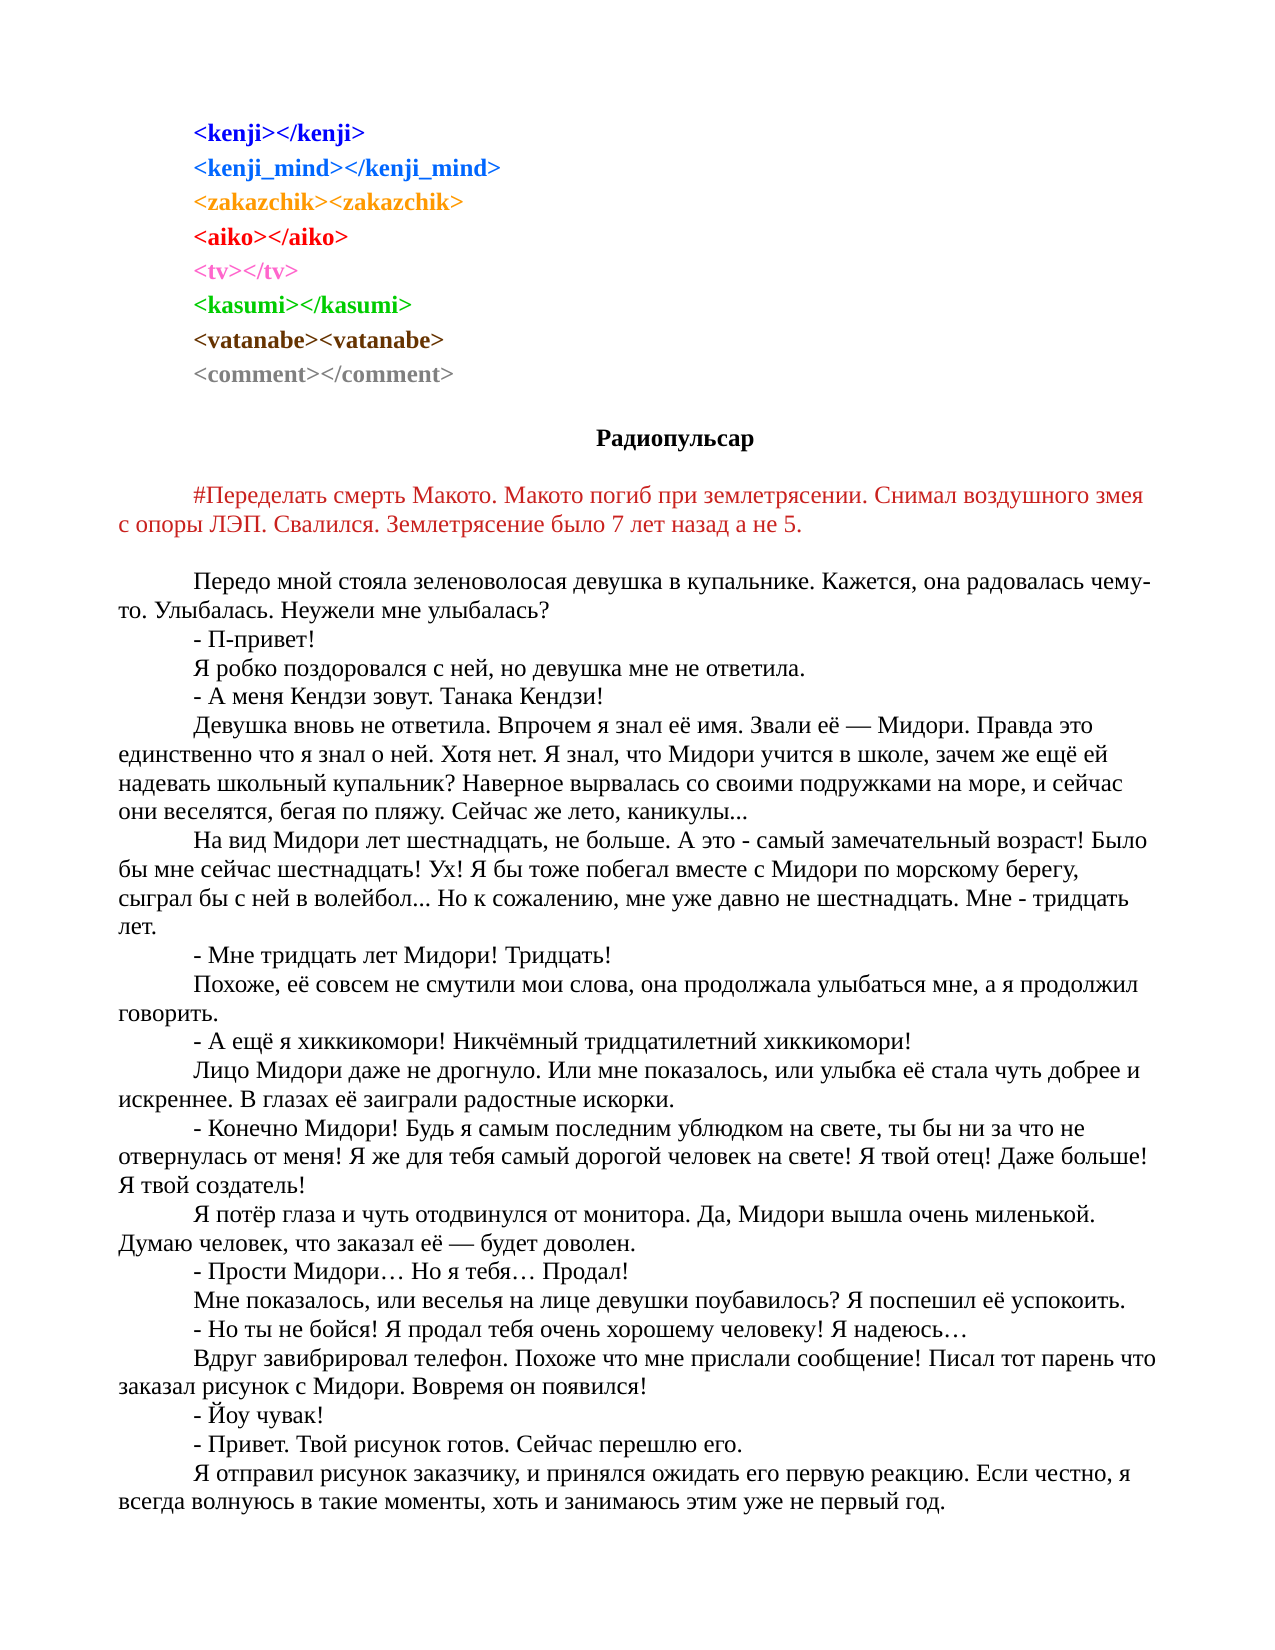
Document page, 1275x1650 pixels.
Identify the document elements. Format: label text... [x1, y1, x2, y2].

text - Конечно Мидори! Будь я самым последним ублюдком на свете, ты бы ни за что не отвернулась от меня! Я же для тебя самый дорогой человек на свете! Я твой отец! Даже больше! Я твой создатель! [118, 1113, 1157, 1199]
text #Переделать смерть Макото. Макото погиб при землетрясении. Снимал воздушного змея с опоры ЛЭП. Свалился. Землетрясение было 7 лет назад а не 5. [118, 480, 1157, 538]
text - Йоу чувак! [118, 1400, 1157, 1429]
text <kasumi></kasumi> [118, 291, 1157, 319]
text - А меня Кендзи зовут. Танака Кендзи! [118, 681, 1157, 710]
text Я отправил рисунок заказчику, и принялся ожидать его первую реакцию. Если честно, я всегда волнуюсь в такие моменты, хоть и занимаюсь этим уже не первый год. [118, 1458, 1157, 1515]
text <comment></comment> [118, 359, 1157, 388]
text - Мне тридцать лет Мидори! Тридцать! [118, 940, 1157, 969]
text Я потёр глаза и чуть отодвинулся от монитора. Да, Мидори вышла очень миленькой. Думаю человек, что заказал её — будет доволен. [118, 1199, 1157, 1256]
text Вдруг завибрировал телефон. Похоже что мне прислали сообщение! Писал тот парень что заказал рисунок с Мидори. Вовремя он появился! [118, 1343, 1157, 1400]
text Передо мной стояла зеленоволосая девушка в купальнике. Кажется, она радовалась чему-то. Улыбалась. Неужели мне улыбалась? [118, 566, 1157, 624]
text Девушка вновь не ответила. Впрочем я знал её имя. Звали её — Мидори. Правда это единственно что я знал о ней. Хотя нет. Я знал, что Мидори учится в школе, зачем же ещё ей надевать школьный купальник? Наверное вырвалась со своими подружками на море, и сейчас они веселятся, бегая по пляжу. Сейчас же лето, каникулы... [118, 710, 1157, 825]
text <aiko></aiko> [118, 222, 1157, 250]
text Я робко поздоровался с ней, но девушка мне не ответила. [118, 653, 1157, 681]
text Мне показалось, или веселья на лице девушки поубавилось? Я поспешил её успокоить. [118, 1285, 1157, 1314]
text - Прости Мидори… Но я тебя… Продал! [118, 1256, 1157, 1285]
text <kenji_mind></kenji_mind> [118, 153, 1157, 181]
text - П-привет! [118, 624, 1157, 653]
text <kenji></kenji> [118, 118, 1157, 147]
text - А ещё я хиккикомори! Никчёмный тридцатилетний хиккикомори! [118, 1026, 1157, 1055]
text <tv></tv> [118, 256, 1157, 285]
text На вид Мидори лет шестнадцать, не больше. А это - самый замечательный возраст! Было бы мне сейчас шестнадцать! Ух! Я бы тоже побегал вместе с Мидори по морскому берегу, сыграл бы с ней в волейбол... Но к сожалению, мне уже давно не шестнадцать. Мне - тридцать лет. [118, 825, 1157, 940]
text - Но ты не бойся! Я продал тебя очень хорошему человеку! Я надеюсь… [118, 1314, 1157, 1343]
text Лицо Мидори даже не дрогнуло. Или мне показалось, или улыбка её стала чуть добрее и искреннее. В глазах её заиграли радостные искорки. [118, 1055, 1157, 1113]
text Радиопульсар [118, 423, 1157, 451]
text - Привет. Твой рисунок готов. Сейчас перешлю его. [118, 1429, 1157, 1458]
text <vatanabe><vatanabe> [118, 325, 1157, 354]
text Похоже, её совсем не смутили мои слова, она продолжала улыбаться мне, а я продолжил говорить. [118, 969, 1157, 1026]
text <zakazchik><zakazchik> [118, 187, 1157, 216]
